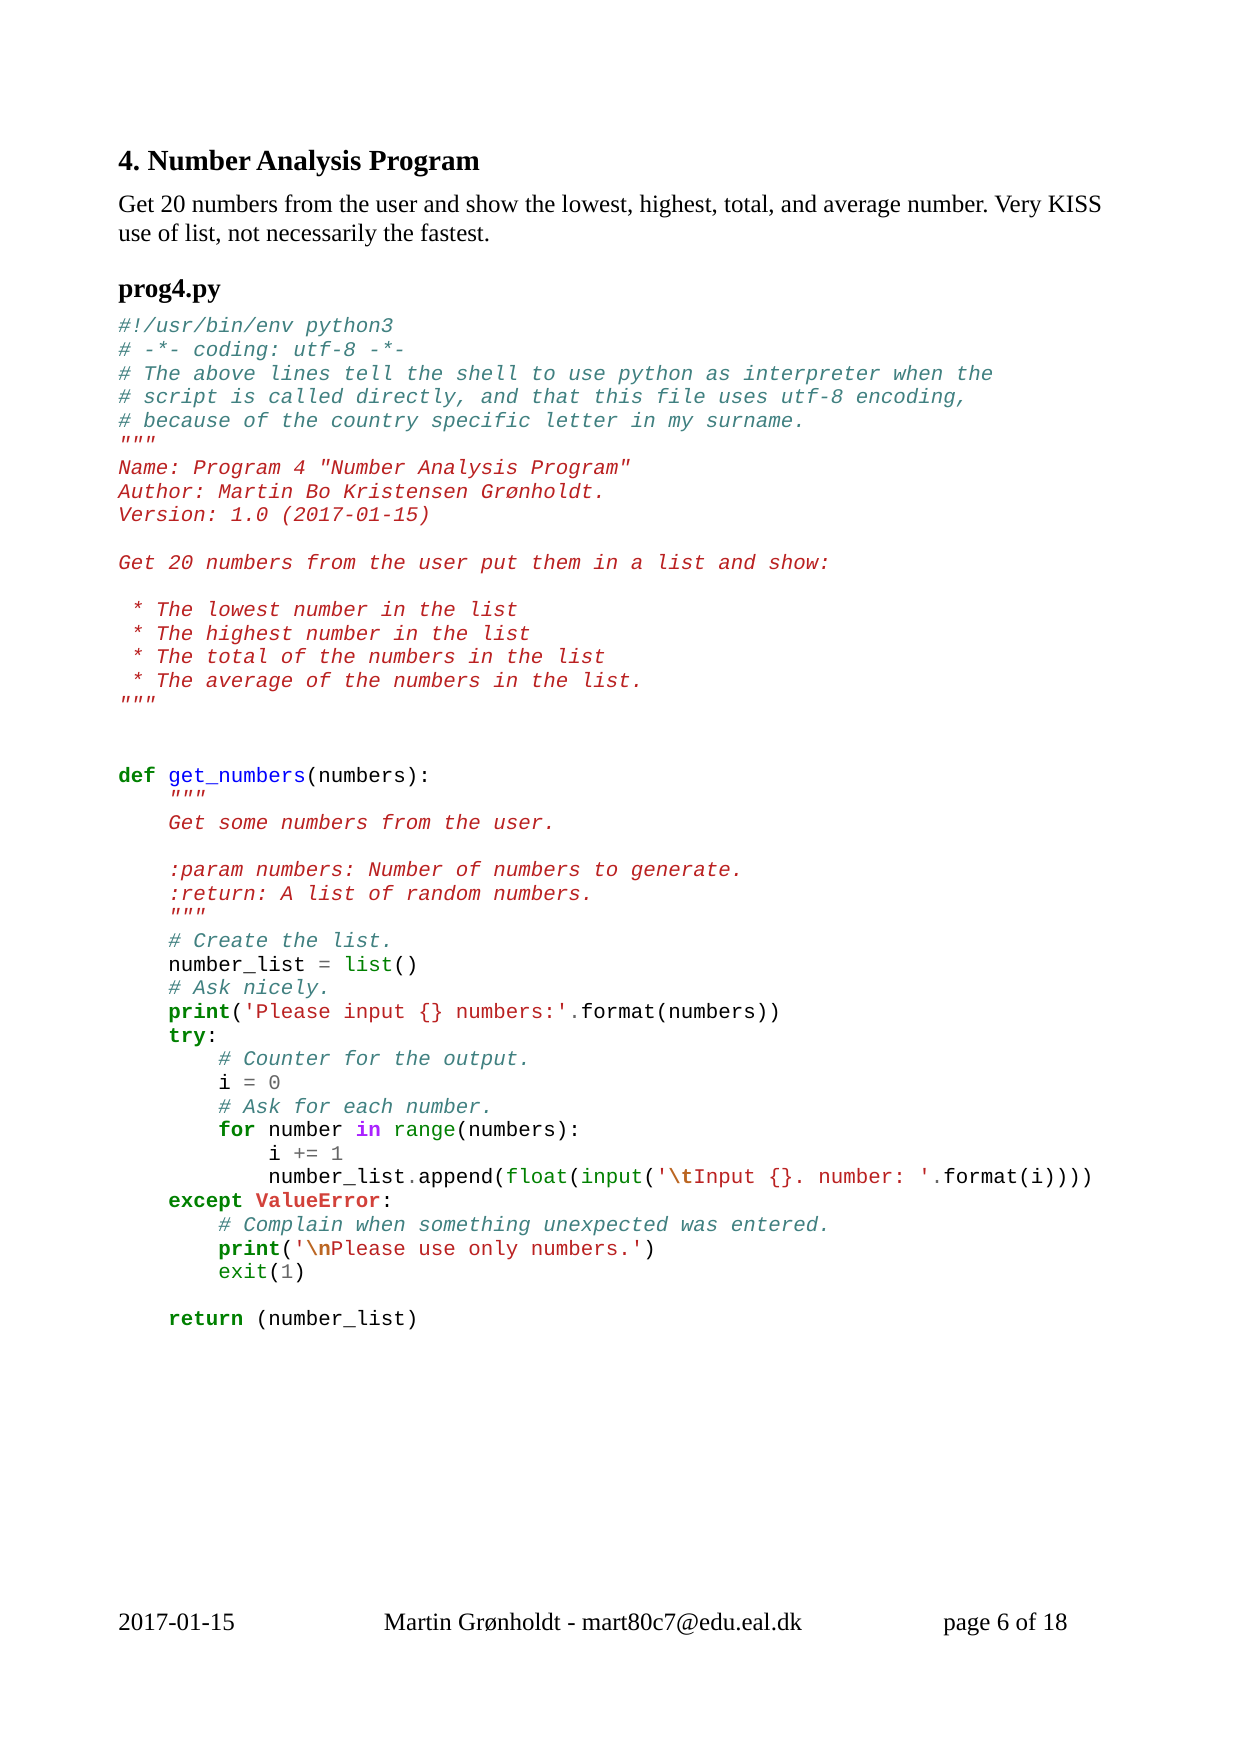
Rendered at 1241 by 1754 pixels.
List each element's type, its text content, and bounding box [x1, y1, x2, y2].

text """ [118, 433, 1122, 457]
text """ [118, 788, 1122, 812]
text print('\nPlease use only numbers.') [118, 1237, 1122, 1261]
text # because of the country specific letter in my surname. [118, 410, 1122, 433]
text # Create the list. [118, 930, 1122, 954]
text # Counter for the output. [118, 1048, 1122, 1072]
text # Ask nicely. [118, 977, 1122, 1001]
text # The above lines tell the shell to use python as interpreter when the [118, 363, 1122, 386]
text number_list.append(float(input('\tInput {}. number: '.format(i)))) [118, 1167, 1122, 1190]
text * The average of the numbers in the list. [118, 670, 1122, 694]
text exit(1) [118, 1261, 1122, 1285]
text Get 20 numbers from the user put them in a list and show: [118, 552, 1122, 575]
text """ [118, 906, 1122, 930]
text #!/usr/bin/env python3 [118, 315, 1122, 339]
text * The lowest number in the list [118, 599, 1122, 623]
text Get 20 numbers from the user and show the lowest, highest, total, and average number. Very KISS use of list, not necessarily the fastest. [118, 189, 1122, 247]
text # script is called directly, and that this file uses utf-8 encoding, [118, 386, 1122, 410]
text Name: Program 4 "Number Analysis Program" [118, 457, 1122, 481]
text """ [118, 694, 1122, 717]
text i += 1 [118, 1143, 1122, 1167]
text # -*- coding: utf-8 -*- [118, 339, 1122, 363]
text * The total of the numbers in the list [118, 646, 1122, 670]
text number_list = list() [118, 954, 1122, 977]
text try: [118, 1025, 1122, 1048]
text def get_numbers(numbers): [118, 764, 1122, 788]
text return (number_list) [118, 1308, 1122, 1332]
text for number in range(numbers): [118, 1119, 1122, 1143]
text :return: A list of random numbers. [118, 883, 1122, 906]
text # Complain when something unexpected was entered. [118, 1214, 1122, 1237]
subtitle 4. Number Analysis Program [118, 143, 1122, 177]
text Author: Martin Bo Kristensen Grønholdt. [118, 481, 1122, 504]
text i = 0 [118, 1072, 1122, 1096]
text print('Please input {} numbers:'.format(numbers)) [118, 1001, 1122, 1025]
text Get some numbers from the user. [118, 812, 1122, 836]
text * The highest number in the list [118, 623, 1122, 646]
text Version: 1.0 (2017-01-15) [118, 504, 1122, 528]
text except ValueError: [118, 1190, 1122, 1214]
subtitle prog4.py [118, 272, 1122, 303]
text :param numbers: Number of numbers to generate. [118, 859, 1122, 883]
text # Ask for each number. [118, 1096, 1122, 1119]
